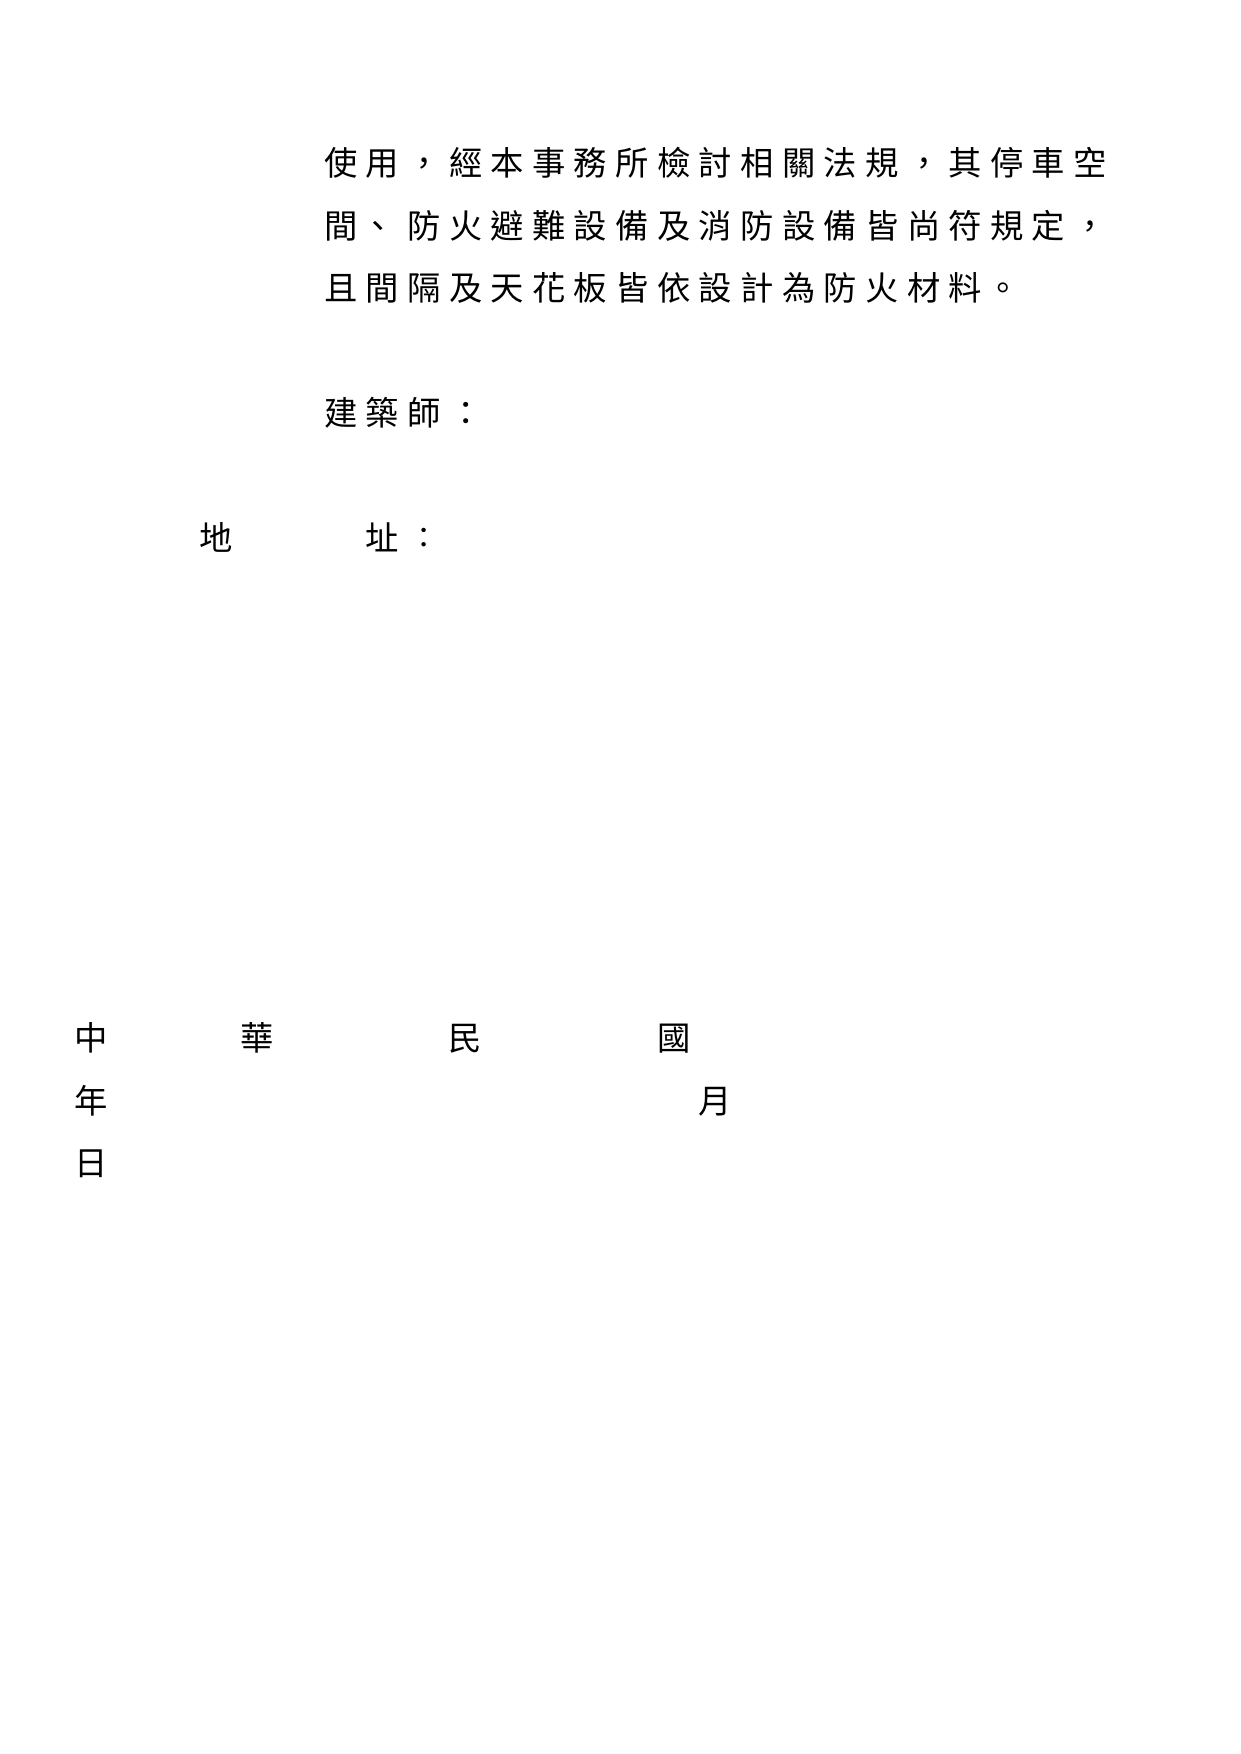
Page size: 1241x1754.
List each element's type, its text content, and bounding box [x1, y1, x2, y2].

text 地 址： [70, 494, 1111, 557]
text 使用，經本事務所檢討相關法規，其停車空間、防火避難設備及消防設備皆尚符規定，且間隔及天花板皆依設計為防火材料。 [70, 119, 1111, 307]
text 建築師： [253, 369, 1111, 432]
text 中 華 民 國 年 月 日 [70, 994, 1111, 1182]
